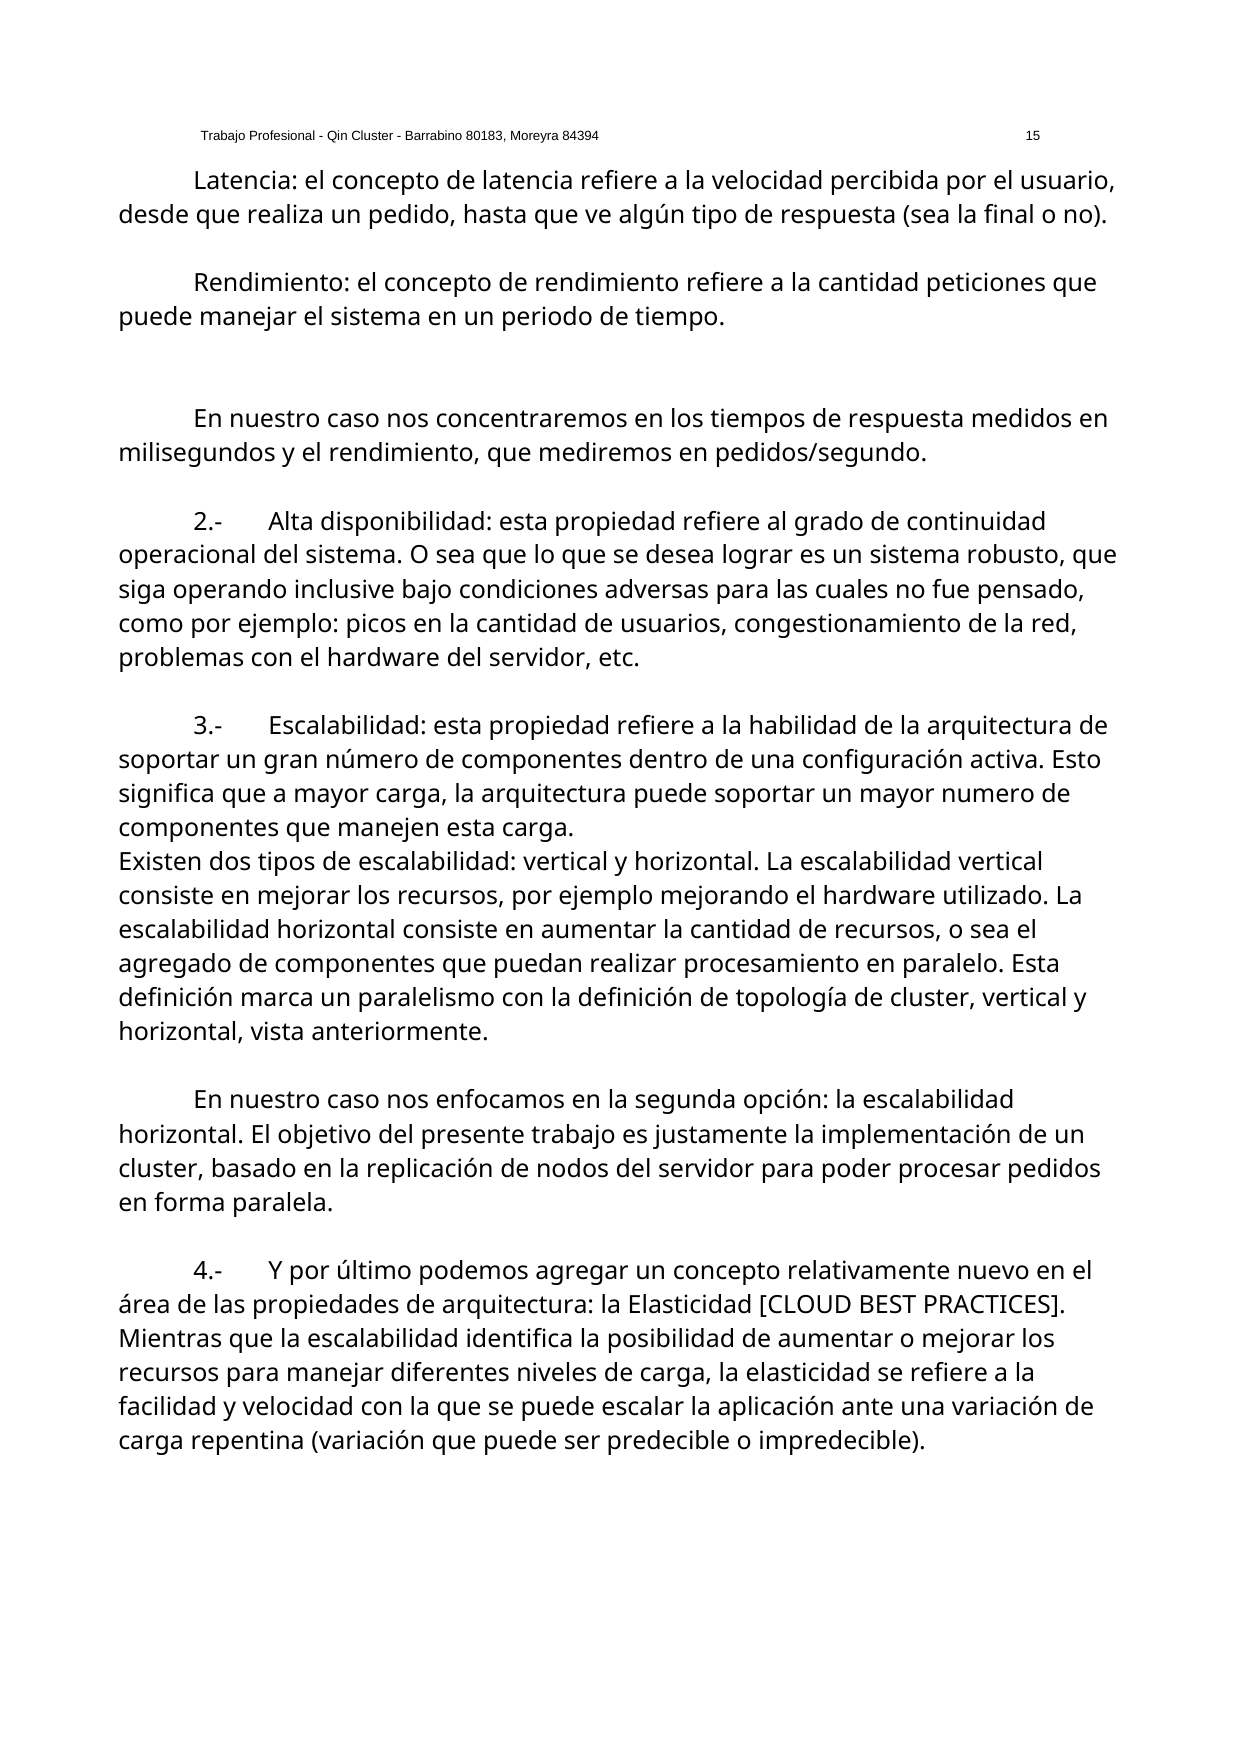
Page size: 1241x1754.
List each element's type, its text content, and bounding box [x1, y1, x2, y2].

text En nuestro caso nos concentraremos en los tiempos de respuesta medidos en milisegundos y el rendimiento, que mediremos en pedidos/segundo. [118, 401, 1122, 469]
text Latencia: el concepto de latencia refiere a la velocidad percibida por el usuario, desde que realiza un pedido, hasta que ve algún tipo de respuesta (sea la final o no). [118, 162, 1122, 231]
text 4.- Y por último podemos agregar un concepto relativamente nuevo en el área de las propiedades de arquitectura: la Elasticidad [CLOUD BEST PRACTICES]. Mientras que la escalabilidad identifica la posibilidad de aumentar o mejorar los recursos para manejar diferentes niveles de carga, la elasticidad se refiere a la facilidad y velocidad con la que se puede escalar la aplicación ante una variación de carga repentina (variación que puede ser predecible o impredecible). [118, 1252, 1122, 1457]
text 2.- Alta disponibilidad: esta propiedad refiere al grado de continuidad operacional del sistema. O sea que lo que se desea lograr es un sistema robusto, que siga operando inclusive bajo condiciones adversas para las cuales no fue pensado, como por ejemplo: picos en la cantidad de usuarios, congestionamiento de la red, problemas con el hardware del servidor, etc. [118, 503, 1122, 673]
text En nuestro caso nos enfocamos en la segunda opción: la escalabilidad horizontal. El objetivo del presente trabajo es justamente la implementación de un cluster, basado en la replicación de nodos del servidor para poder procesar pedidos en forma paralela. [118, 1082, 1122, 1218]
text 3.- Escalabilidad: esta propiedad refiere a la habilidad de la arquitectura de soportar un gran número de componentes dentro de una configuración activa. Esto significa que a mayor carga, la arquitectura puede soportar un mayor numero de componentes que manejen esta carga. Existen dos tipos de escalabilidad: vertical y horizontal. La escalabilidad vertical consiste en mejorar los recursos, por ejemplo mejorando el hardware utilizado. La escalabilidad horizontal consiste en aumentar la cantidad de recursos, o sea el agregado de componentes que puedan realizar procesamiento en paralelo. Esta definición marca un paralelismo con la definición de topología de cluster, vertical y horizontal, vista anteriormente. [118, 707, 1122, 1048]
text Rendimiento: el concepto de rendimiento refiere a la cantidad peticiones que puede manejar el sistema en un periodo de tiempo. [118, 265, 1122, 333]
